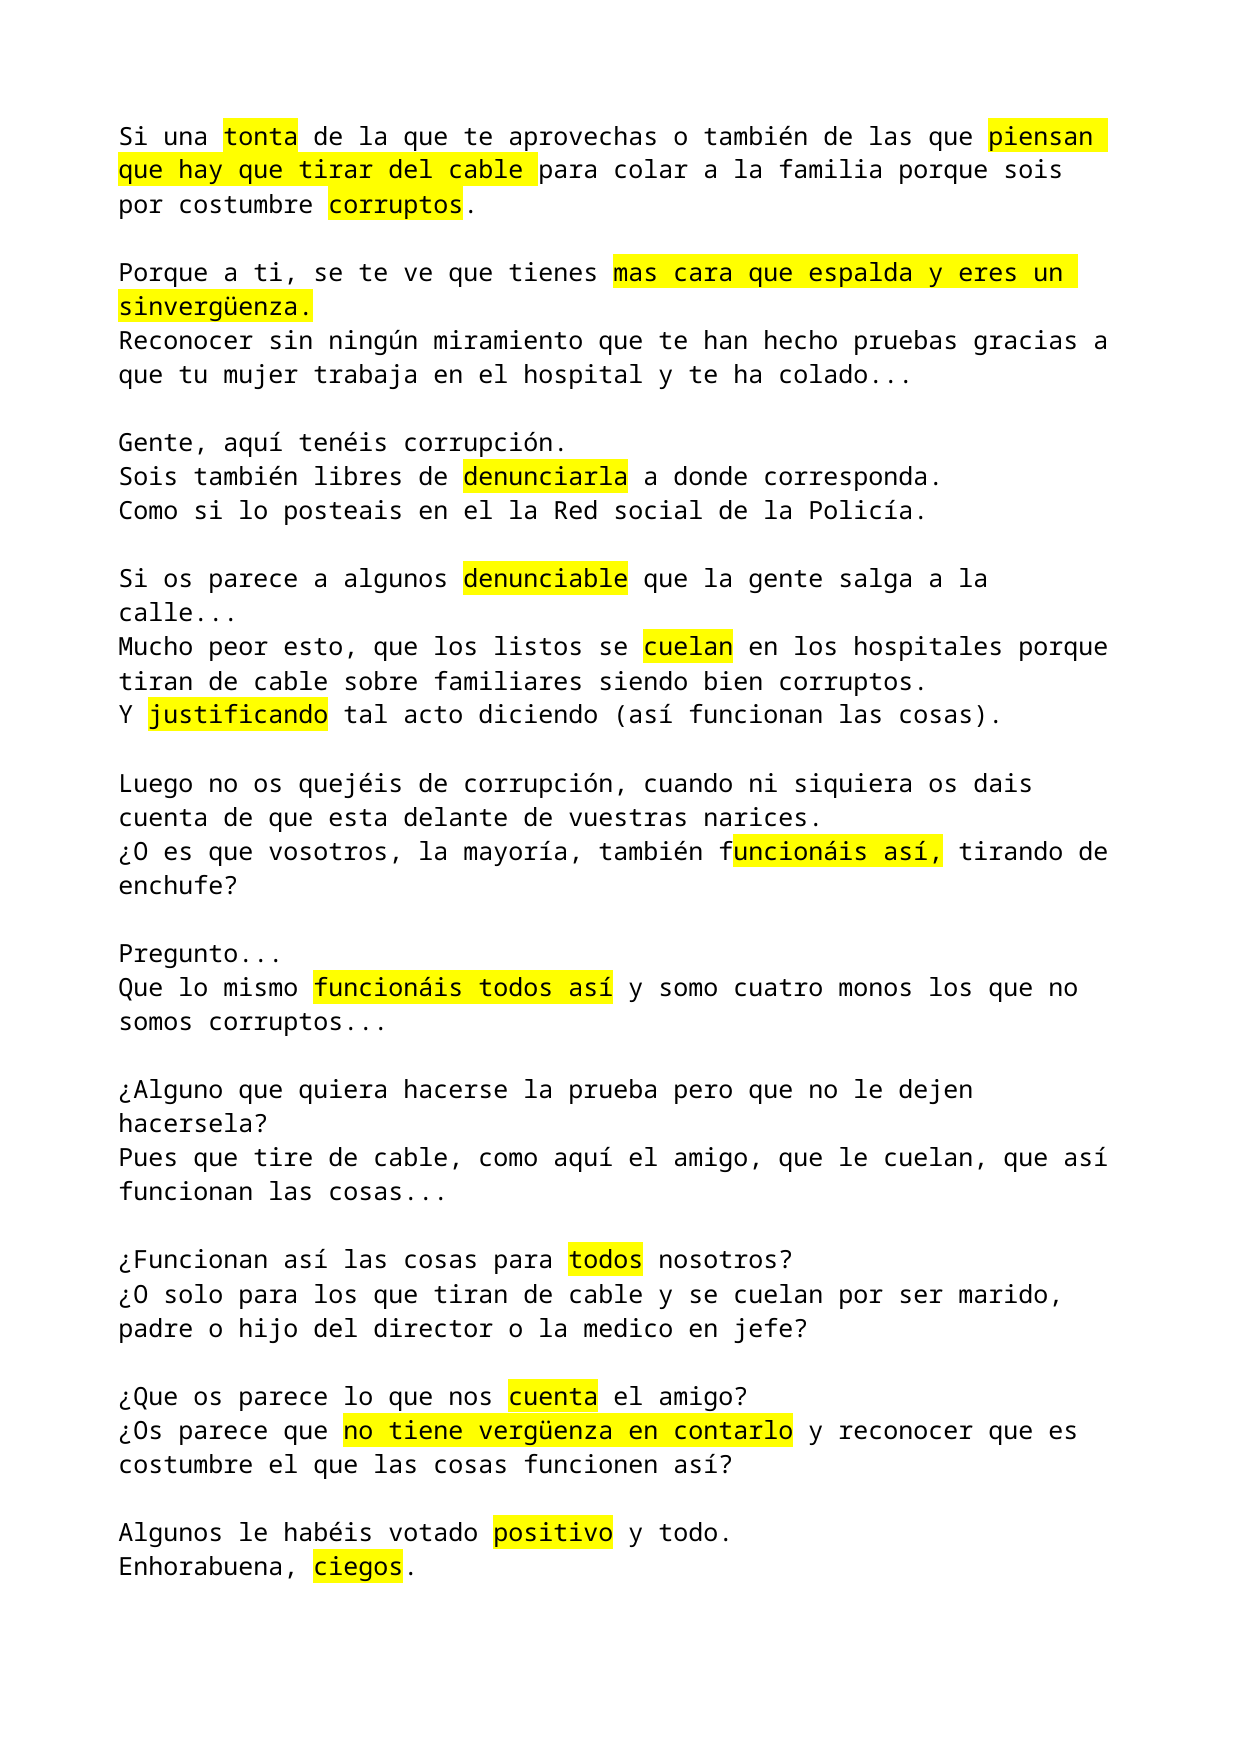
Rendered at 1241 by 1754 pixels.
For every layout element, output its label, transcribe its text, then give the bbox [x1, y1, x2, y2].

text Que lo mismo funcionáis todos así y somo cuatro monos los que no somos corruptos... [118, 970, 1122, 1038]
text ¿O es que vosotros, la mayoría, también funcionáis así, tirando de enchufe? [118, 833, 1122, 902]
text Porque a ti, se te ve que tienes mas cara que espalda y eres un sinvergüenza. [118, 254, 1122, 322]
text Reconocer sin ningún miramiento que te han hecho pruebas gracias a que tu mujer trabaja en el hospital y te ha colado... [118, 322, 1122, 391]
text Y justificando tal acto diciendo (así funcionan las cosas). [118, 697, 1122, 731]
text Pregunto... [118, 936, 1122, 970]
text Pues que tire de cable, como aquí el amigo, que le cuelan, que así funcionan las cosas... [118, 1140, 1122, 1208]
text Si una tonta de la que te aprovechas o también de las que piensan que hay que tirar del cable para colar a la familia porque sois por costumbre corruptos. [118, 118, 1122, 220]
text ¿Os parece que no tiene vergüenza en contarlo y reconocer que es costumbre el que las cosas funcionen así? [118, 1412, 1122, 1481]
text Si os parece a algunos denunciable que la gente salga a la calle... [118, 561, 1122, 629]
text Gente, aquí tenéis corrupción. [118, 425, 1122, 459]
text ¿O solo para los que tiran de cable y se cuelan por ser marido, padre o hijo del director o la medico en jefe? [118, 1276, 1122, 1344]
text Enhorabuena, ciegos. [118, 1549, 1122, 1583]
text Mucho peor esto, que los listos se cuelan en los hospitales porque tiran de cable sobre familiares siendo bien corruptos. [118, 629, 1122, 697]
text Algunos le habéis votado positivo y todo. [118, 1515, 1122, 1549]
text Como si lo posteais en el la Red social de la Policía. [118, 493, 1122, 527]
text Sois también libres de denunciarla a donde corresponda. [118, 459, 1122, 493]
text ¿Funcionan así las cosas para todos nosotros? [118, 1242, 1122, 1276]
text ¿Alguno que quiera hacerse la prueba pero que no le dejen hacersela? [118, 1072, 1122, 1140]
text ¿Que os parece lo que nos cuenta el amigo? [118, 1378, 1122, 1412]
text Luego no os quejéis de corrupción, cuando ni siquiera os dais cuenta de que esta delante de vuestras narices. [118, 765, 1122, 833]
